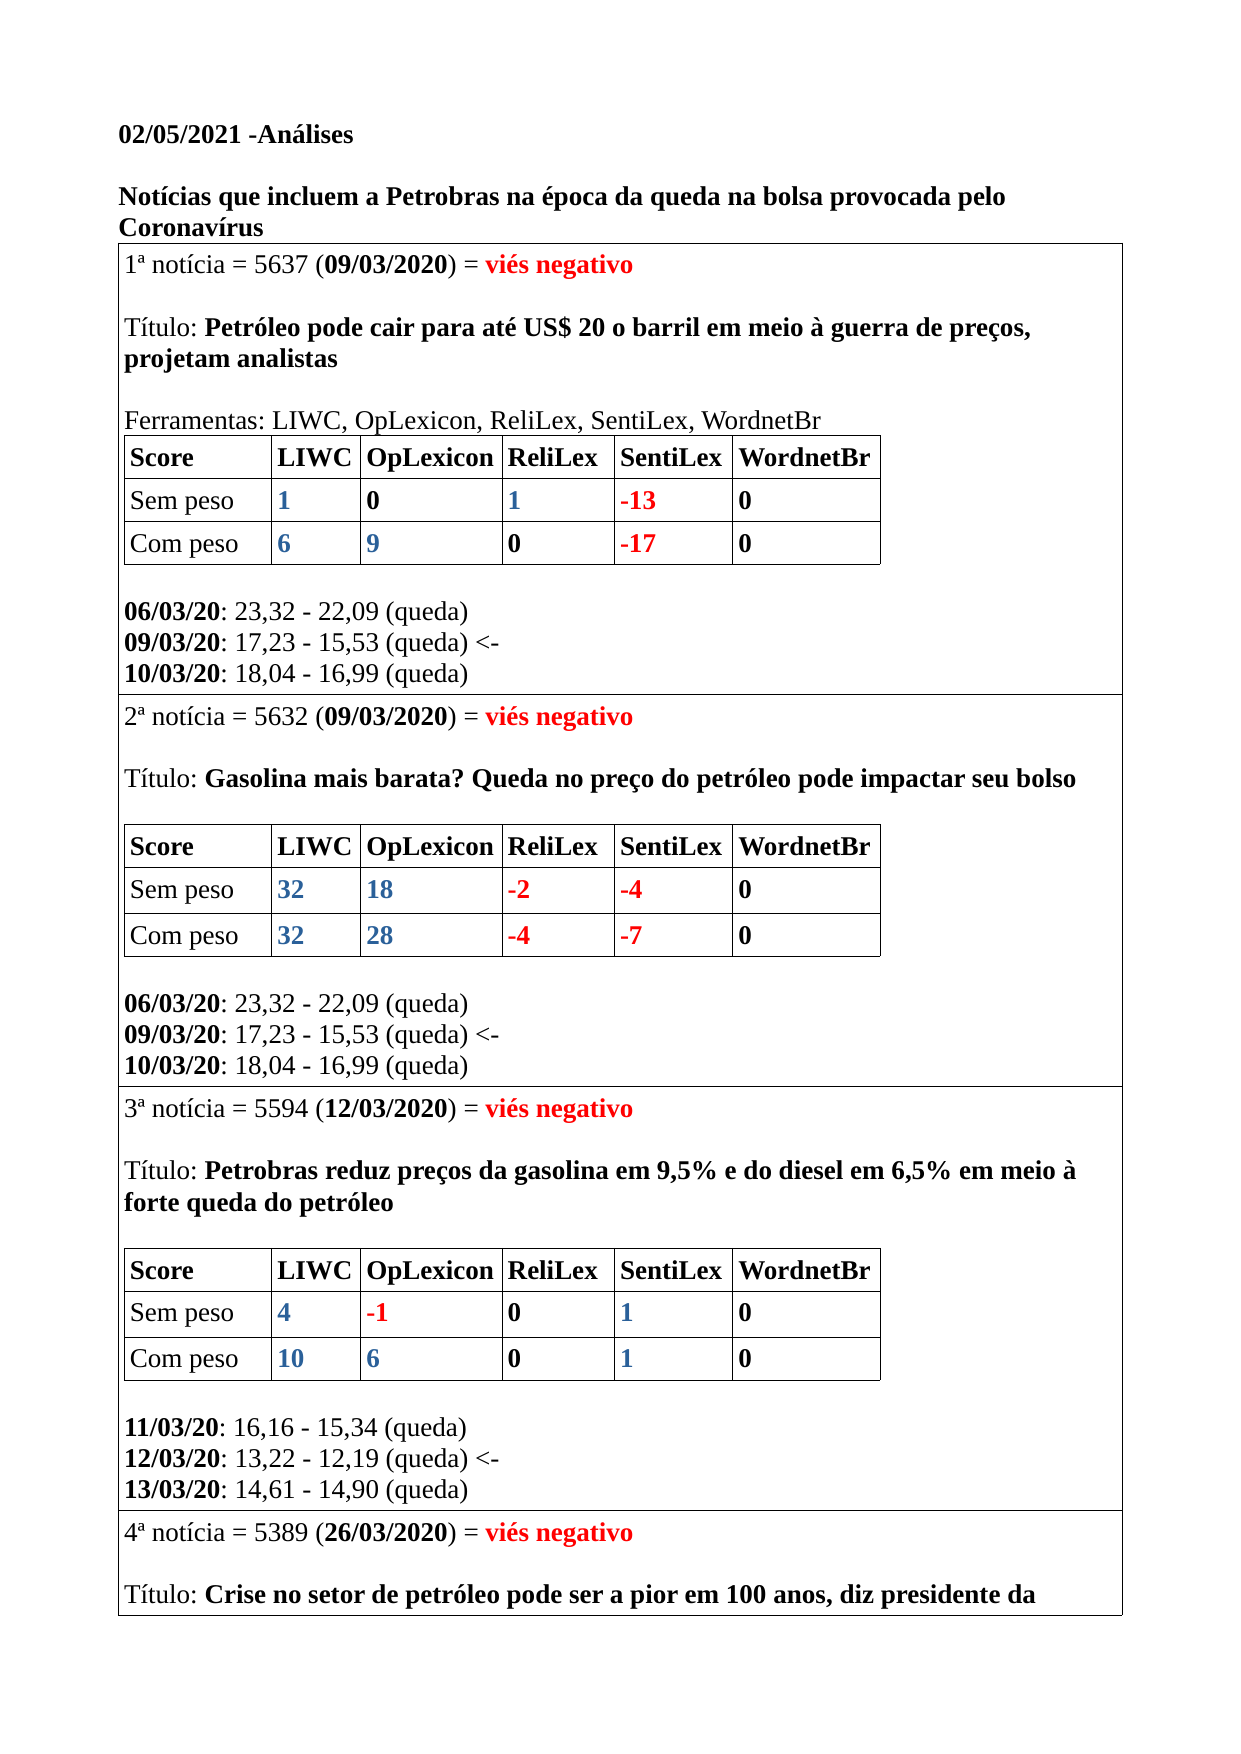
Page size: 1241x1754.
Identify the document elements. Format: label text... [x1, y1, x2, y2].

table_cell 1 [503, 479, 614, 521]
table_cell 0 [503, 1338, 614, 1379]
table_cell Com peso [125, 1338, 271, 1379]
table_header Score [125, 1249, 271, 1291]
table_cell 0 [733, 914, 880, 956]
table_header ReliLex [503, 1249, 614, 1291]
table_cell Com peso [125, 522, 271, 563]
table_header WordnetBr [733, 436, 880, 478]
table_cell 32 [272, 914, 360, 956]
table_cell 18 [361, 868, 502, 913]
table_cell 0 [733, 479, 880, 521]
table_cell 0 [361, 479, 502, 521]
table_cell 1 [272, 479, 360, 521]
table_header ReliLex [503, 436, 614, 478]
table_cell 4 [272, 1292, 360, 1337]
table_cell 0 [733, 1338, 880, 1379]
table_cell 1 [615, 1338, 732, 1379]
table_header OpLexicon [361, 825, 502, 867]
table_cell 0 [733, 522, 880, 563]
text Notícias que incluem a Petrobras na época da queda na bolsa provocada pelo Coronavírus [118, 180, 1122, 243]
table_header LIWC [272, 1249, 360, 1291]
table_header ReliLex [503, 825, 614, 867]
table_cell 1 [615, 1292, 732, 1337]
table_cell -4 [615, 868, 732, 913]
table_cell 4ª notícia = 5389 (26/03/2020) = viés negativo Título: Crise no setor de petróleo pode ser a pior em 100 anos, diz presidente da [119, 1511, 1122, 1615]
table_cell 0 [733, 1292, 880, 1337]
table_cell 0 [733, 868, 880, 913]
table_header OpLexicon [361, 1249, 502, 1291]
table_cell 6 [361, 1338, 502, 1379]
table_header LIWC [272, 436, 360, 478]
table_cell 9 [361, 522, 502, 563]
table_header SentiLex [615, 1249, 732, 1291]
table_cell Sem peso [125, 868, 271, 913]
table_header SentiLex [615, 825, 732, 867]
table_cell 2ª notícia = 5632 (09/03/2020) = viés negativo Título: Gasolina mais barata? Queda no preço do petróleo pode impactar seu bolso 06/03/20: 23,32 - 22,09 (queda) 09/03/20: 17,23 - 15,53 (queda) <- 10/03/20: 18,04 - 16,99 (queda) [119, 695, 1122, 1086]
table_header OpLexicon [361, 436, 502, 478]
table_header SentiLex [615, 436, 732, 478]
table_cell 6 [272, 522, 360, 563]
table_cell Sem peso [125, 479, 271, 521]
table_header LIWC [272, 825, 360, 867]
table_cell -2 [503, 868, 614, 913]
table_cell 10 [272, 1338, 360, 1379]
table_cell -1 [361, 1292, 502, 1337]
table_header WordnetBr [733, 825, 880, 867]
table_cell -4 [503, 914, 614, 956]
table_cell -7 [615, 914, 732, 956]
table_cell 0 [503, 1292, 614, 1337]
table_header 1ª notícia = 5637 (09/03/2020) = viés negativo Título: Petróleo pode cair para até US$ 20 o barril em meio à guerra de preços, projetam analistas Ferramentas: LIWC, OpLexicon, ReliLex, SentiLex, WordnetBr 06/03/20: 23,32 - 22,09 (queda) 09/03/20: 17,23 - 15,53 (queda) <- 10/03/20: 18,04 - 16,99 (queda) [119, 244, 1122, 694]
table_cell 32 [272, 868, 360, 913]
table_cell 28 [361, 914, 502, 956]
table_header WordnetBr [733, 1249, 880, 1291]
table_header Score [125, 825, 271, 867]
table_header Score [125, 436, 271, 478]
table_cell 3ª notícia = 5594 (12/03/2020) = viés negativo Título: Petrobras reduz preços da gasolina em 9,5% e do diesel em 6,5% em meio à forte queda do petróleo 11/03/20: 16,16 - 15,34 (queda) 12/03/20: 13,22 - 12,19 (queda) <- 13/03/20: 14,61 - 14,90 (queda) [119, 1087, 1122, 1510]
text 02/05/2021 -Análises [118, 118, 1122, 149]
table_cell Sem peso [125, 1292, 271, 1337]
table_cell -13 [615, 479, 732, 521]
table_cell 0 [503, 522, 614, 563]
table_cell -17 [615, 522, 732, 563]
table_cell Com peso [125, 914, 271, 956]
